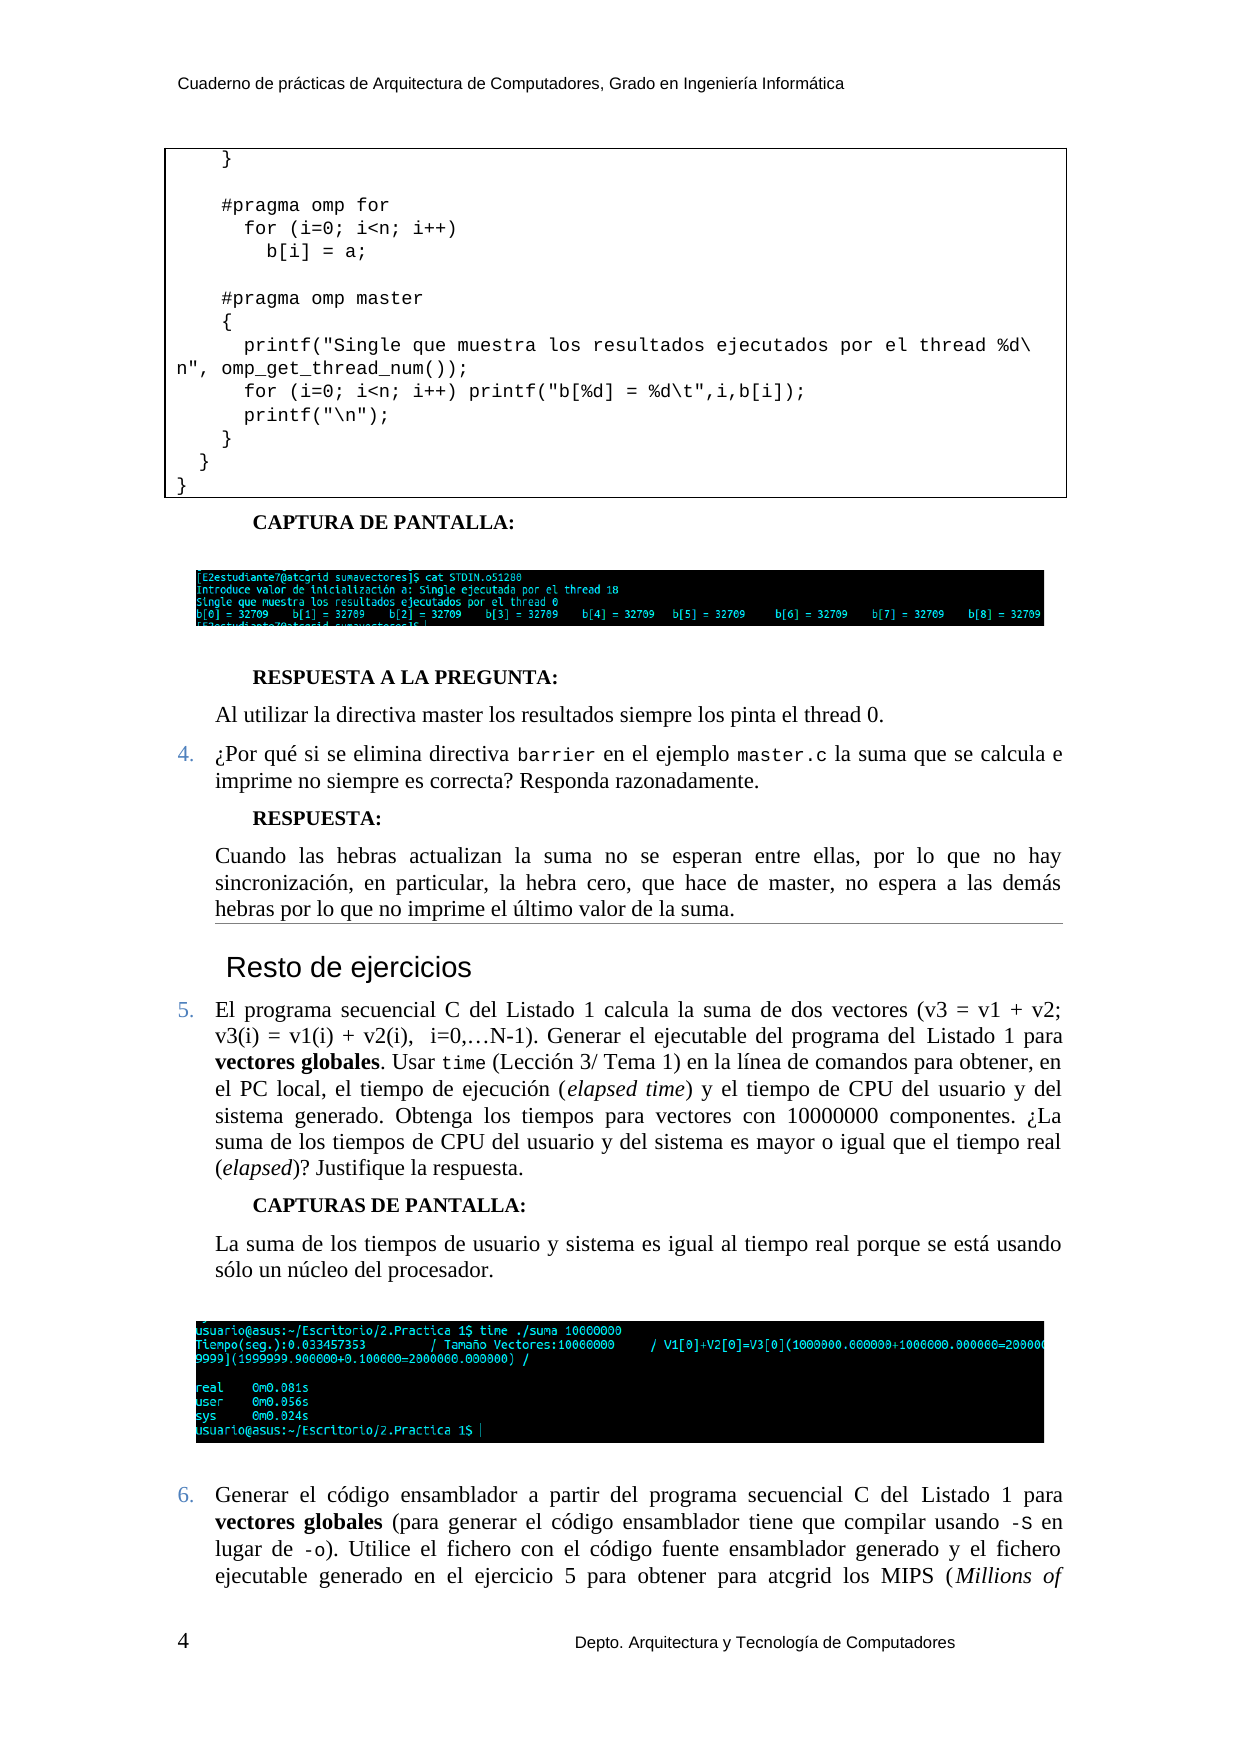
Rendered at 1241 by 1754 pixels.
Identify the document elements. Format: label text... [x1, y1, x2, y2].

text CAPTURA DE PANTALLA: [252, 510, 1063, 534]
picture [196, 570, 1045, 626]
text Cuando las hebras actualizan la suma no se esperan entre ellas, por lo que no hay sincronización, en particular, la hebra cero, que hace de master, no espera a las demás hebras por lo que no imprime el último valor de la suma. [215, 842, 1063, 923]
table_header } #pragma omp for for (i=0; i<n; i++) b[i] = a; #pragma omp master { printf("Single que muestra los resultados ejecutados por el thread %d\n", omp_get_thread_num()); for (i=0; i<n; i++) printf("b[%d] = %d\t",i,b[i]); printf("\n"); } } } [166, 149, 1066, 497]
list El programa secuencial C del Listado 1 calcula la suma de dos vectores (v3 = v1 + v2; v3(i) = v1(i) + v2(i), i=0,…N-1). Generar el ejecutable del programa del Listado 1 para vectores globales. Usar time (Lección 3/ Tema 1) en la línea de comandos para obtener, en el PC local, el tiempo de ejecución (elapsed time) y el tiempo de CPU del usuario y del sistema generado. Obtenga los tiempos para vectores con 10000000 componentes. ¿La suma de los tiempos de CPU del usuario y del sistema es mayor o igual que el tiempo real (elapsed)? Justifique la respuesta. [177, 996, 1063, 1181]
text RESPUESTA: [252, 806, 1063, 830]
list Generar el código ensamblador a partir del programa secuencial C del Listado 1 para vectores globales (para generar el código ensamblador tiene que compilar usando -S en lugar de -o). Utilice el fichero con el código fuente ensamblador generado y el fichero ejecutable generado en el ejercicio 5 para obtener para atcgrid los MIPS (Millions of [177, 1482, 1063, 1588]
picture [196, 1321, 1045, 1443]
text RESPUESTA A LA PREGUNTA: [252, 664, 1063, 689]
list La suma de los tiempos de usuario y sistema es igual al tiempo real porque se está usando sólo un núcleo del procesador. [215, 1230, 1063, 1282]
text CAPTURAS DE PANTALLA: [252, 1193, 1063, 1217]
text Al utilizar la directiva master los resultados siempre los pinta el thread 0. [215, 701, 1063, 727]
subtitle Resto de ejercicios [177, 949, 1063, 983]
list ¿Por qué si se elimina directiva barrier en el ejemplo master.c la suma que se calcula e imprime no siempre es correcta? Responda razonadamente. [177, 740, 1063, 793]
